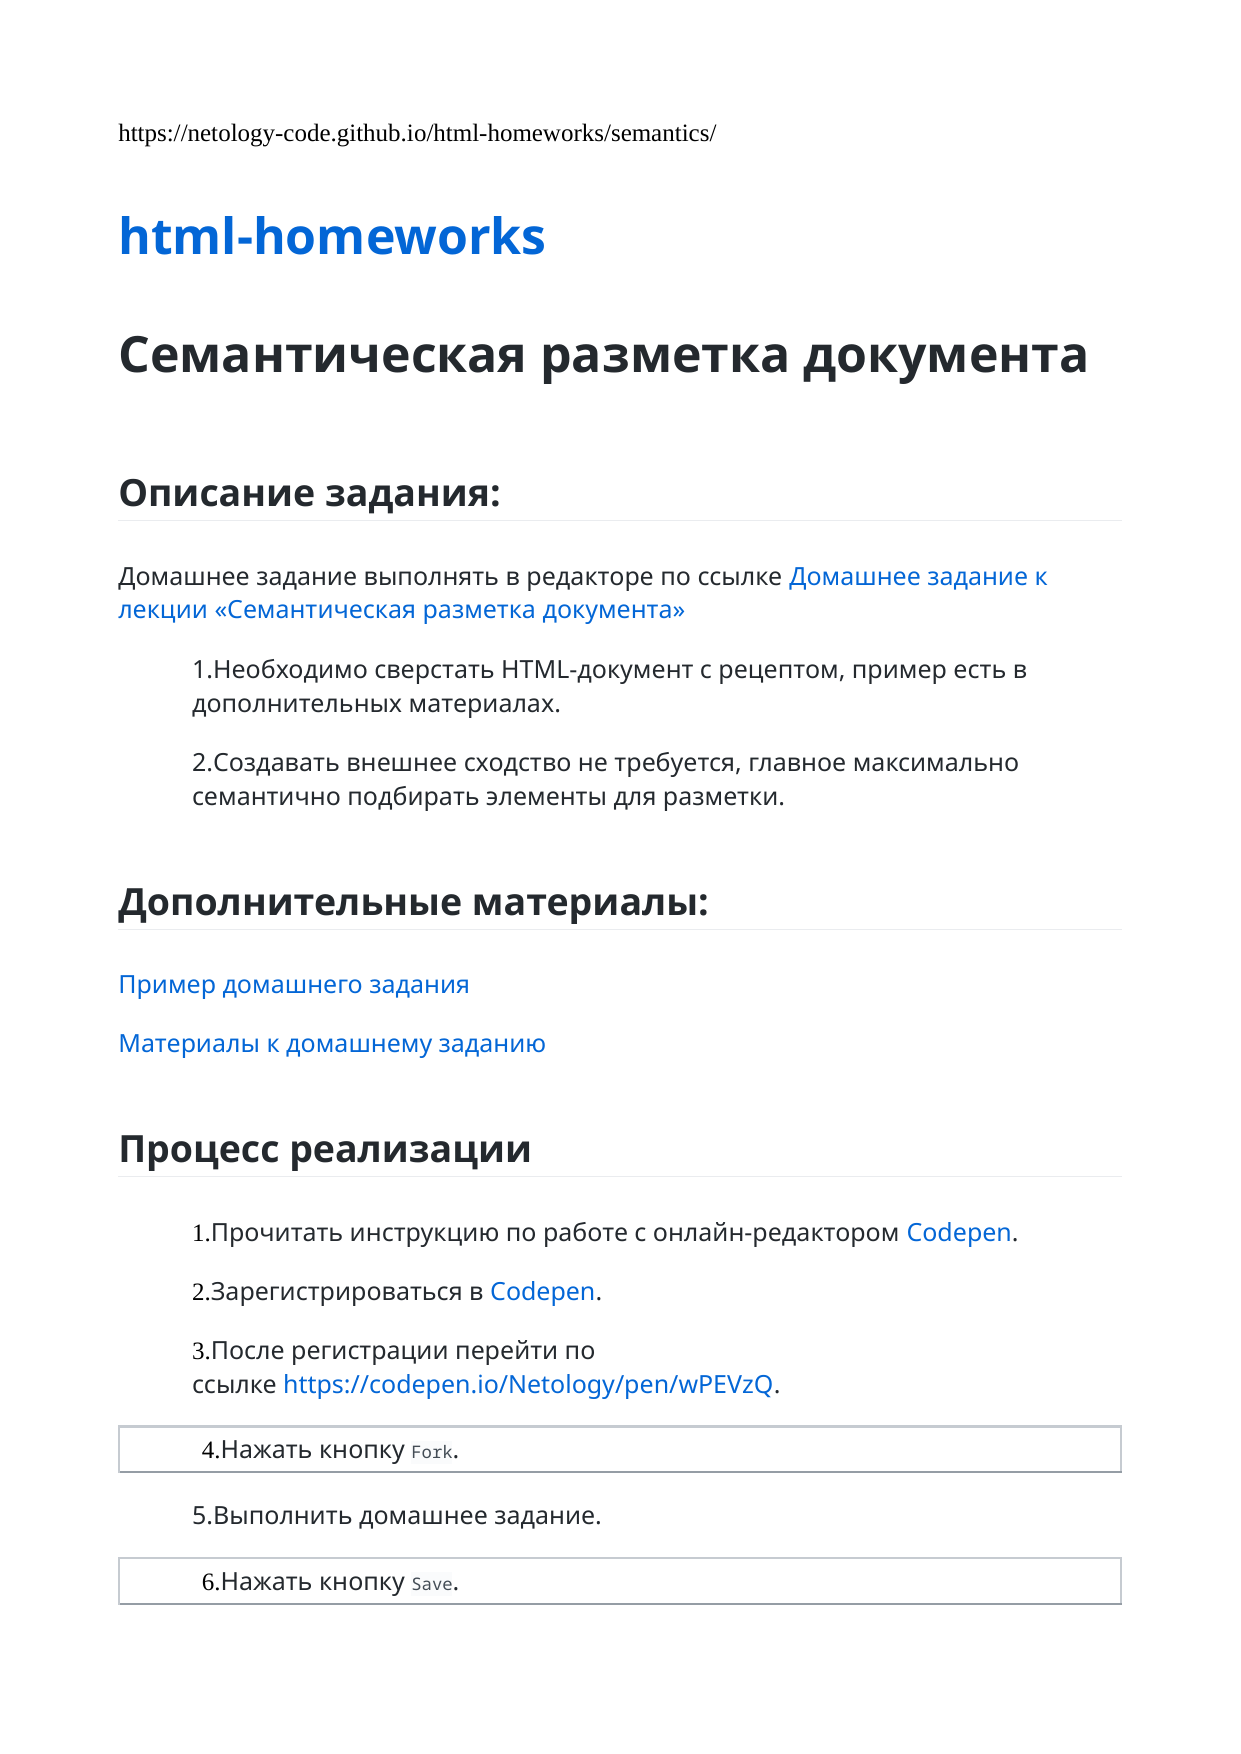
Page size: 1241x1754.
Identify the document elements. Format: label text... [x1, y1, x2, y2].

text Материалы к домашнему заданию [118, 1026, 1122, 1060]
list Прочитать инструкцию по работе с онлайн-редактором Codepen. [118, 1214, 1122, 1248]
text Пример домашнего задания [118, 967, 1122, 1001]
subtitle Описание задания: [118, 466, 1122, 520]
subtitle Процесс реализации [118, 1122, 1122, 1176]
list Нажать кнопку Save. [120, 1559, 1120, 1603]
list Необходимо сверстать HTML-документ с рецептом, пример есть в дополнительных материалах. [118, 651, 1122, 719]
text https://netology-code.github.io/html-homeworks/semantics/ [118, 118, 1122, 147]
list Выполнить домашнее задание. [118, 1498, 1122, 1532]
list Зарегистрироваться в Codepen. [118, 1273, 1122, 1307]
list После регистрации перейти по ссылке https://codepen.io/Netology/pen/wPEVzQ. [118, 1332, 1122, 1400]
text Домашнее задание выполнять в редакторе по ссылке Домашнее задание к лекции «Семантическая разметка документа» [118, 558, 1122, 626]
subtitle Семантическая разметка документа [118, 319, 1122, 387]
list Создавать внешнее сходство не требуется, главное максимально семантично подбирать элементы для разметки. [118, 744, 1122, 812]
subtitle Дополнительные материалы: [118, 875, 1122, 929]
subtitle html-homeworks [118, 201, 1122, 269]
list Нажать кнопку Fork. [120, 1428, 1120, 1471]
